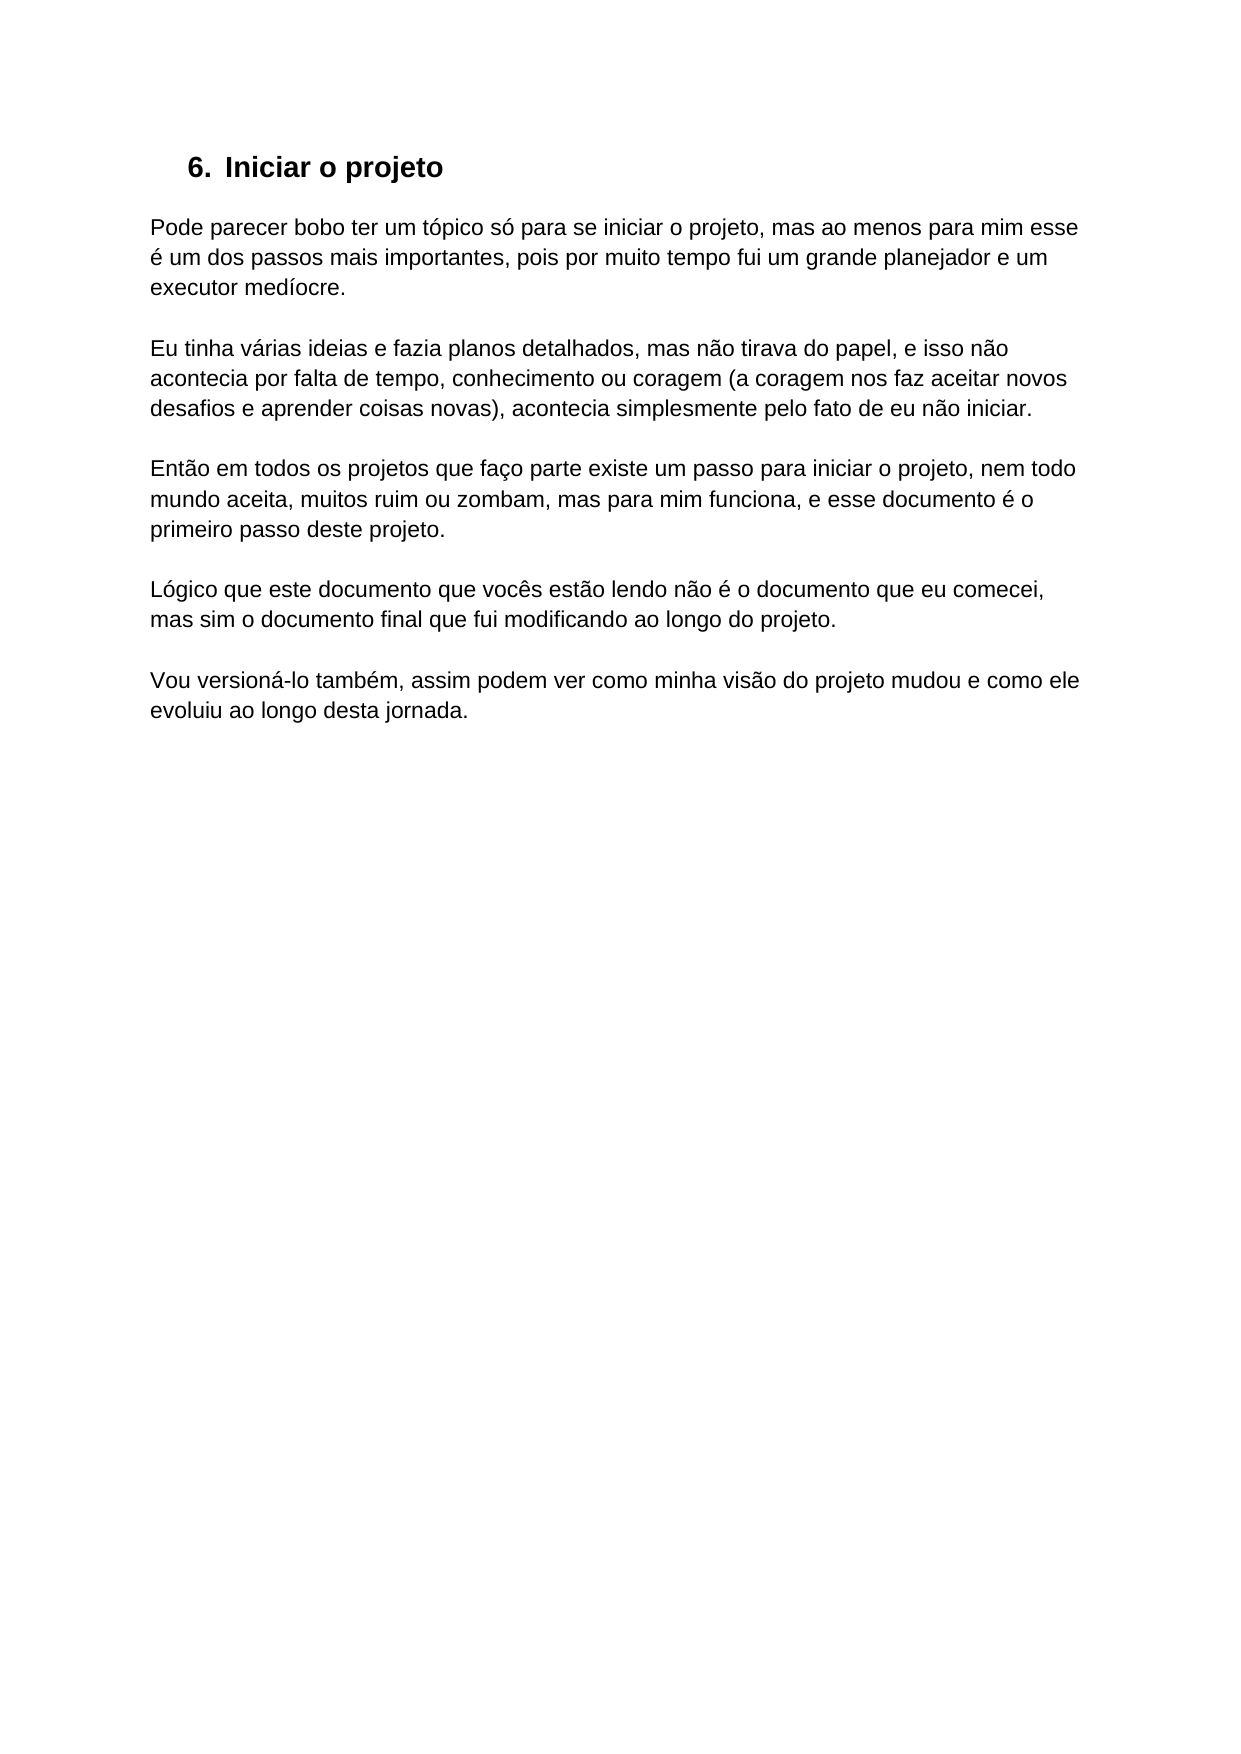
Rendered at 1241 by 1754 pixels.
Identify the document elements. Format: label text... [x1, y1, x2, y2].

text Vou versioná-lo também, assim podem ver como minha visão do projeto mudou e como ele evoluiu ao longo desta jornada. [150, 667, 1090, 723]
text Então em todos os projetos que faço parte existe um passo para iniciar o projeto, nem todo mundo aceita, muitos ruim ou zombam, mas para mim funciona, e esse documento é o primeiro passo deste projeto. [150, 455, 1090, 542]
text Lógico que este documento que vocês estão lendo não é o documento que eu comecei, mas sim o documento final que fui modificando ao longo do projeto. [150, 576, 1090, 633]
text Pode parecer bobo ter um tópico só para se iniciar o projeto, mas ao menos para mim esse é um dos passos mais importantes, pois por muito tempo fui um grande planejador e um executor medíocre. [150, 214, 1090, 301]
text Eu tinha várias ideias e fazia planos detalhados, mas não tirava do papel, e isso não acontecia por falta de tempo, conhecimento ou coragem (a coragem nos faz aceitar novos desafios e aprender coisas novas), acontecia simplesmente pelo fato de eu não iniciar. [150, 334, 1090, 421]
subtitle Iniciar o projeto [187, 150, 1090, 183]
